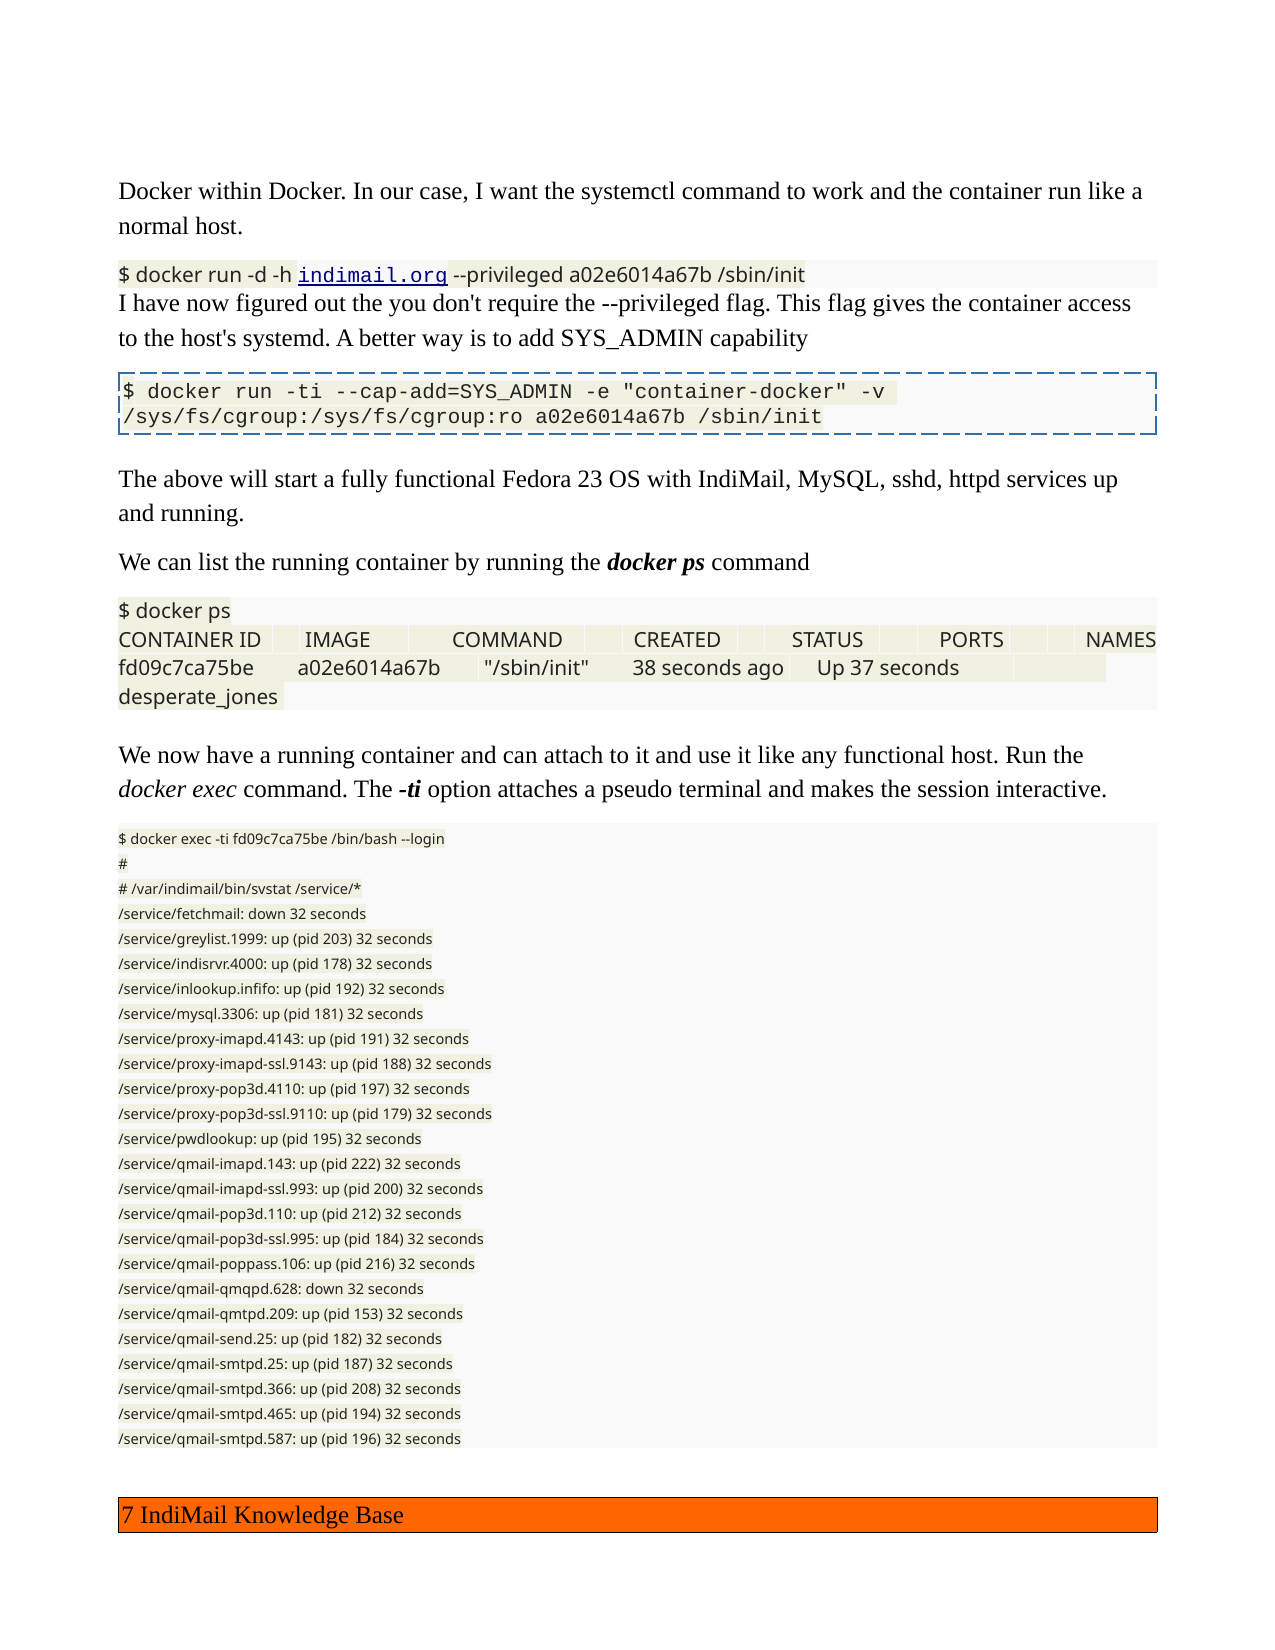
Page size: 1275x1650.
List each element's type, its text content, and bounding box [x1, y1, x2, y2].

text /service/fetchmail: down 32 seconds [118, 898, 1157, 923]
text /service/mysql.3306: up (pid 181) 32 seconds [118, 998, 1157, 1023]
text $ docker run -d -h indimail.org --privileged a02e6014a67b /sbin/init [118, 260, 1157, 288]
text /service/qmail-smtpd.465: up (pid 194) 32 seconds [118, 1398, 1157, 1423]
text /service/qmail-imapd-ssl.993: up (pid 200) 32 seconds [118, 1173, 1157, 1198]
text $ docker run -ti --cap-add=SYS_ADMIN -e "container-docker" -v /sys/fs/cgroup:/sys/fs/cgroup:ro a02e6014a67b /sbin/init [118, 372, 1157, 434]
text /service/qmail-imapd.143: up (pid 222) 32 seconds [118, 1148, 1157, 1173]
text /service/qmail-smtpd.587: up (pid 196) 32 seconds [118, 1423, 1157, 1448]
text /service/proxy-imapd-ssl.9143: up (pid 188) 32 seconds [118, 1048, 1157, 1073]
text # /var/indimail/bin/svstat /service/* [118, 873, 1157, 898]
text /service/proxy-pop3d-ssl.9110: up (pid 179) 32 seconds [118, 1098, 1157, 1123]
text /service/proxy-pop3d.4110: up (pid 197) 32 seconds [118, 1073, 1157, 1098]
text The above will start a fully functional Fedora 23 OS with IndiMail, MySQL, sshd, httpd services up and running. [118, 464, 1157, 527]
text /service/qmail-pop3d.110: up (pid 212) 32 seconds [118, 1198, 1157, 1223]
text $ docker exec -ti fd09c7ca75be /bin/bash --login [118, 823, 1157, 848]
text /service/qmail-send.25: up (pid 182) 32 seconds [118, 1323, 1157, 1348]
text # [118, 848, 1157, 873]
text /service/inlookup.infifo: up (pid 192) 32 seconds [118, 973, 1157, 998]
text $ docker ps [118, 597, 1157, 625]
text CONTAINER ID IMAGE COMMAND CREATED STATUS PORTS NAMES [118, 625, 1157, 653]
text /service/qmail-smtpd.25: up (pid 187) 32 seconds [118, 1348, 1157, 1373]
text We can list the running container by running the docker ps command [118, 547, 1157, 576]
text We now have a running container and can attach to it and use it like any functional host. Run the docker exec command. The -ti option attaches a pseudo terminal and makes the session interactive. [118, 740, 1157, 803]
text /service/pwdlookup: up (pid 195) 32 seconds [118, 1123, 1157, 1148]
text /service/indisrvr.4000: up (pid 178) 32 seconds [118, 948, 1157, 973]
text /service/qmail-smtpd.366: up (pid 208) 32 seconds [118, 1373, 1157, 1398]
text /service/qmail-qmqpd.628: down 32 seconds [118, 1273, 1157, 1298]
text /service/qmail-pop3d-ssl.995: up (pid 184) 32 seconds [118, 1223, 1157, 1248]
text fd09c7ca75be a02e6014a67b "/sbin/init" 38 seconds ago Up 37 seconds desperate_jones [118, 653, 1157, 710]
text /service/qmail-poppass.106: up (pid 216) 32 seconds [118, 1248, 1157, 1273]
text I have now figured out the you don't require the --privileged flag. This flag gives the container access to the host's systemd. A better way is to add SYS_ADMIN capability [118, 288, 1157, 352]
text /service/proxy-imapd.4143: up (pid 191) 32 seconds [118, 1023, 1157, 1048]
text /service/qmail-qmtpd.209: up (pid 153) 32 seconds [118, 1298, 1157, 1323]
text Docker within Docker. In our case, I want the systemctl command to work and the container run like a normal host. [118, 176, 1157, 239]
text /service/greylist.1999: up (pid 203) 32 seconds [118, 923, 1157, 948]
